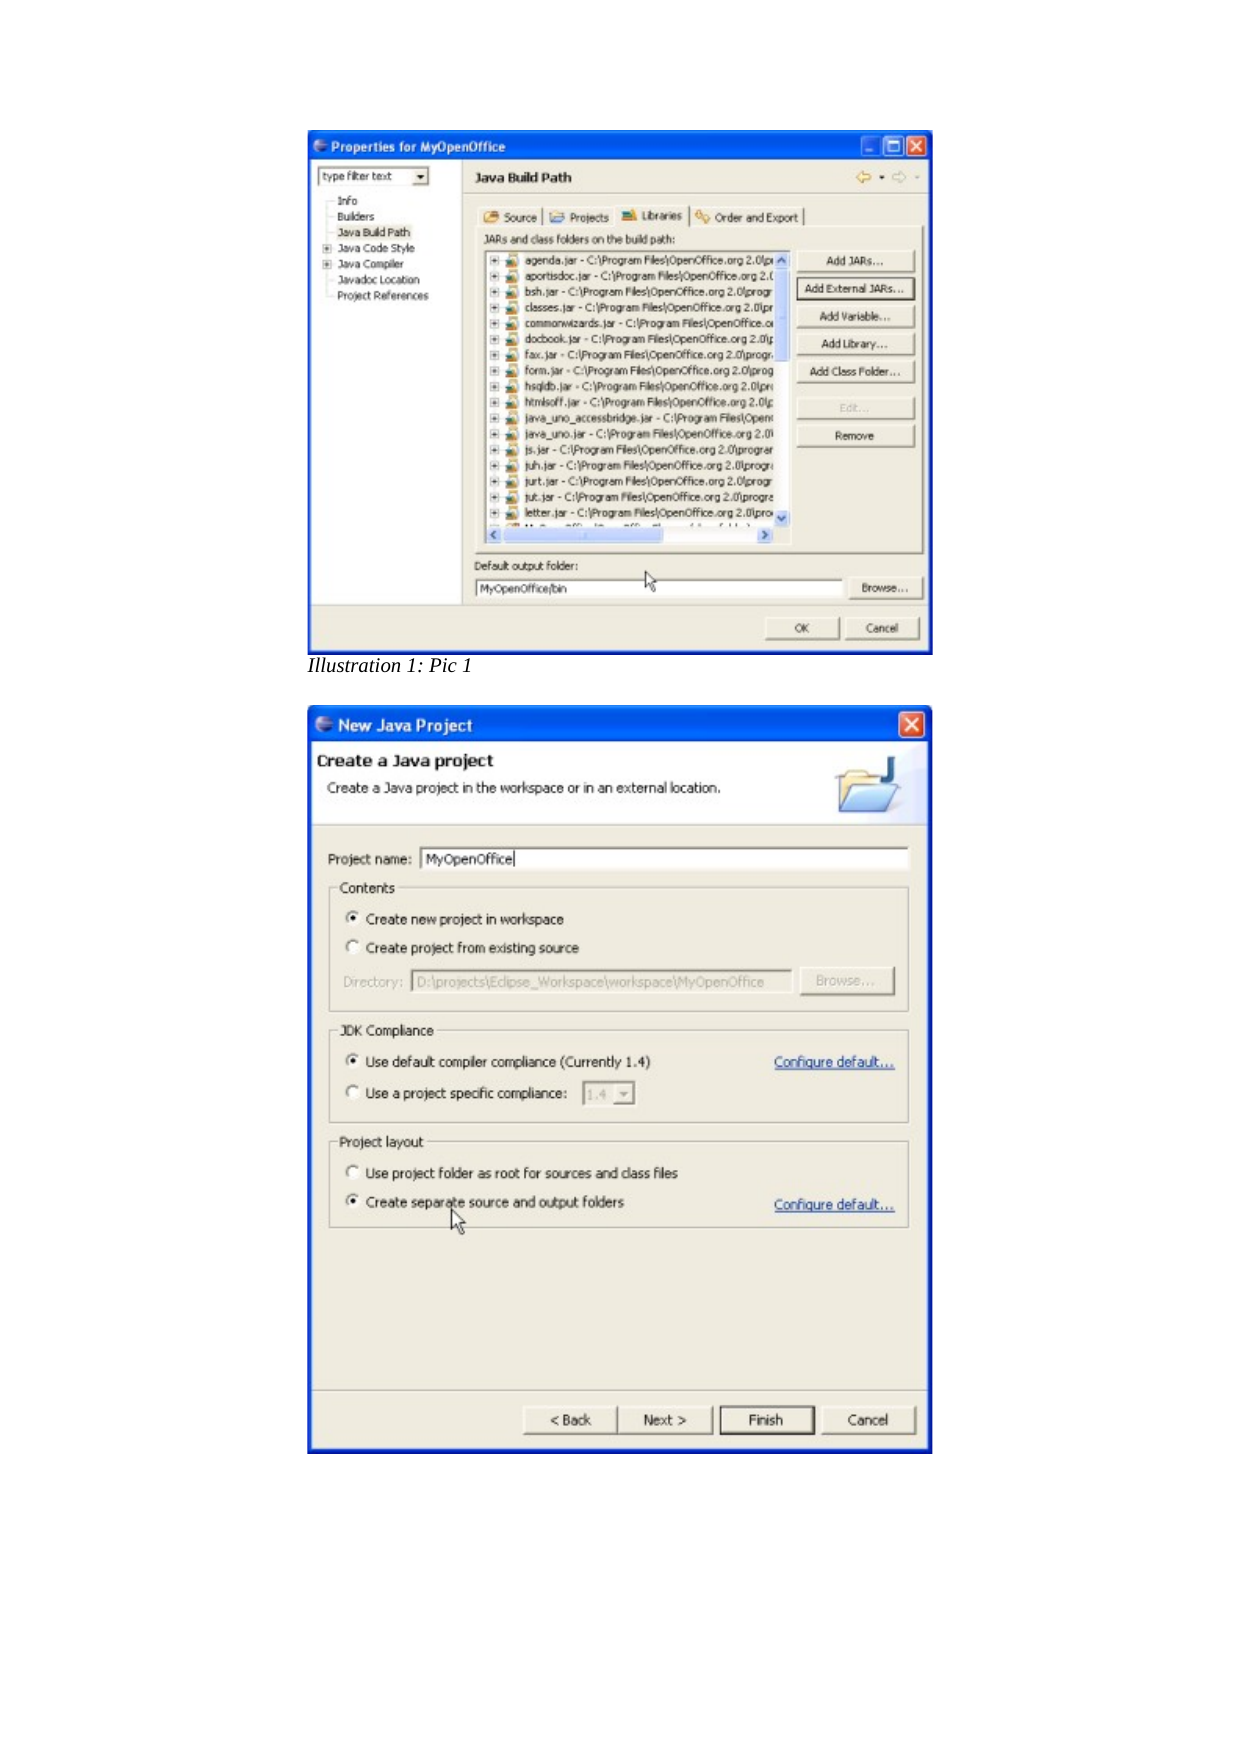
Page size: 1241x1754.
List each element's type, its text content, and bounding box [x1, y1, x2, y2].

picture [307, 705, 933, 1454]
text Illustration 1: Pic 1 [307, 655, 932, 677]
picture [307, 130, 933, 655]
